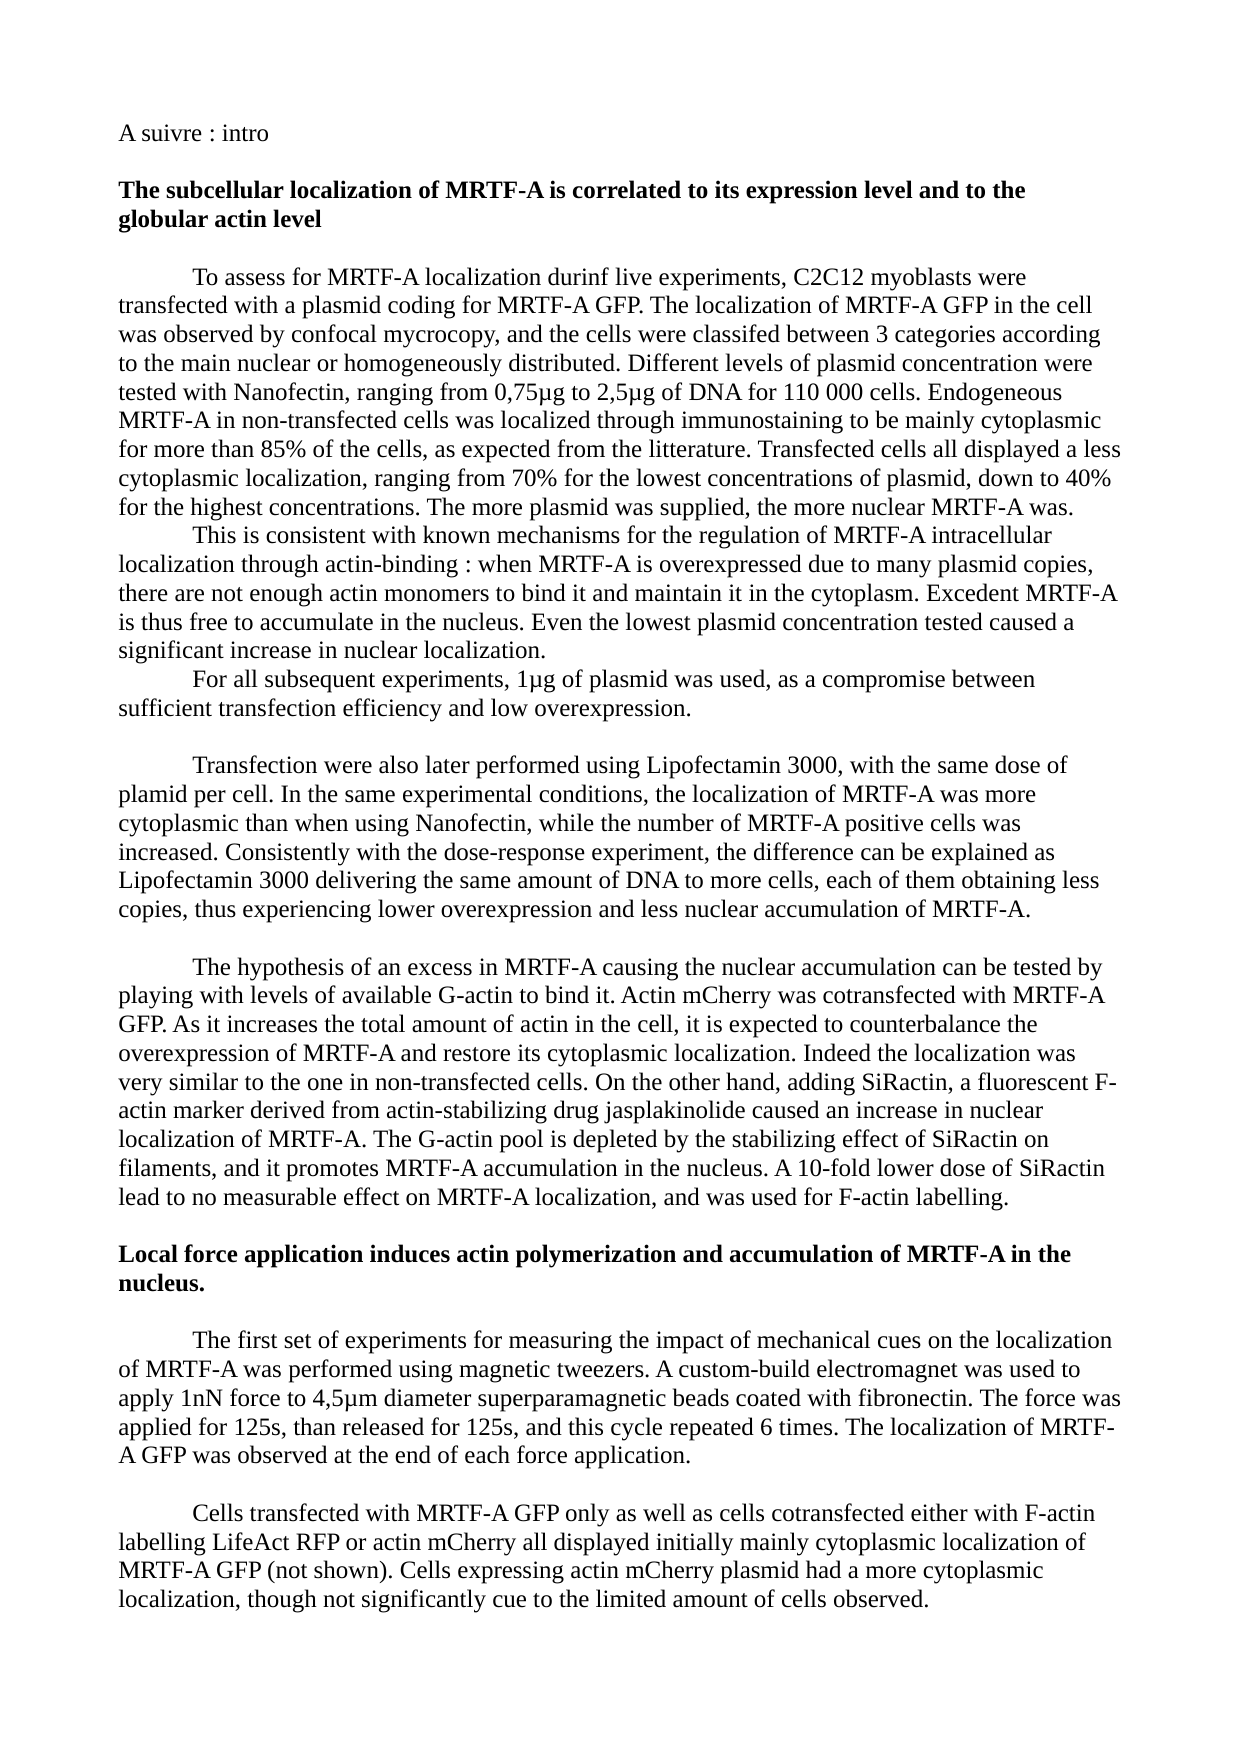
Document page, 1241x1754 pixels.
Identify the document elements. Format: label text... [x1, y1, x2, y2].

text Local force application induces actin polymerization and accumulation of MRTF-A in the nucleus. [118, 1239, 1122, 1297]
text The hypothesis of an excess in MRTF-A causing the nuclear accumulation can be tested by playing with levels of available G-actin to bind it. Actin mCherry was cotransfected with MRTF-A GFP. As it increases the total amount of actin in the cell, it is expected to counterbalance the overexpression of MRTF-A and restore its cytoplasmic localization. Indeed the localization was very similar to the one in non-transfected cells. On the other hand, adding SiRactin, a fluorescent F-actin marker derived from actin-stabilizing drug jasplakinolide caused an increase in nuclear localization of MRTF-A. The G-actin pool is depleted by the stabilizing effect of SiRactin on filaments, and it promotes MRTF-A accumulation in the nucleus. A 10-fold lower dose of SiRactin lead to no measurable effect on MRTF-A localization, and was used for F-actin labelling. [118, 952, 1122, 1211]
text Transfection were also later performed using Lipofectamin 3000, with the same dose of plamid per cell. In the same experimental conditions, the localization of MRTF-A was more cytoplasmic than when using Nanofectin, while the number of MRTF-A positive cells was increased. Consistently with the dose-response experiment, the difference can be explained as Lipofectamin 3000 delivering the same amount of DNA to more cells, each of them obtaining less copies, thus experiencing lower overexpression and less nuclear accumulation of MRTF-A. [118, 751, 1122, 923]
text To assess for MRTF-A localization durinf live experiments, C2C12 myoblasts were transfected with a plasmid coding for MRTF-A GFP. The localization of MRTF-A GFP in the cell was observed by confocal mycrocopy, and the cells were classifed between 3 categories according to the main nuclear or homogeneously distributed. Different levels of plasmid concentration were tested with Nanofectin, ranging from 0,75µg to 2,5µg of DNA for 110 000 cells. Endogeneous MRTF-A in non-transfected cells was localized through immunostaining to be mainly cytoplasmic for more than 85% of the cells, as expected from the litterature. Transfected cells all displayed a less cytoplasmic localization, ranging from 70% for the lowest concentrations of plasmid, down to 40% for the highest concentrations. The more plasmid was supplied, the more nuclear MRTF-A was. [118, 262, 1122, 521]
text A suivre : intro [118, 118, 1122, 147]
text For all subsequent experiments, 1µg of plasmid was used, as a compromise between sufficient transfection efficiency and low overexpression. [118, 664, 1122, 722]
text The first set of experiments for measuring the impact of mechanical cues on the localization of MRTF-A was performed using magnetic tweezers. A custom-build electromagnet was used to apply 1nN force to 4,5µm diameter superparamagnetic beads coated with fibronectin. The force was applied for 125s, than released for 125s, and this cycle repeated 6 times. The localization of MRTF-A GFP was observed at the end of each force application. [118, 1326, 1122, 1469]
text The subcellular localization of MRTF-A is correlated to its expression level and to the globular actin level [118, 176, 1122, 233]
text This is consistent with known mechanisms for the regulation of MRTF-A intracellular localization through actin-binding : when MRTF-A is overexpressed due to many plasmid copies, there are not enough actin monomers to bind it and maintain it in the cytoplasm. Excedent MRTF-A is thus free to accumulate in the nucleus. Even the lowest plasmid concentration tested caused a significant increase in nuclear localization. [118, 521, 1122, 664]
text Cells transfected with MRTF-A GFP only as well as cells cotransfected either with F-actin labelling LifeAct RFP or actin mCherry all displayed initially mainly cytoplasmic localization of MRTF-A GFP (not shown). Cells expressing actin mCherry plasmid had a more cytoplasmic localization, though not significantly cue to the limited amount of cells observed. [118, 1498, 1122, 1613]
